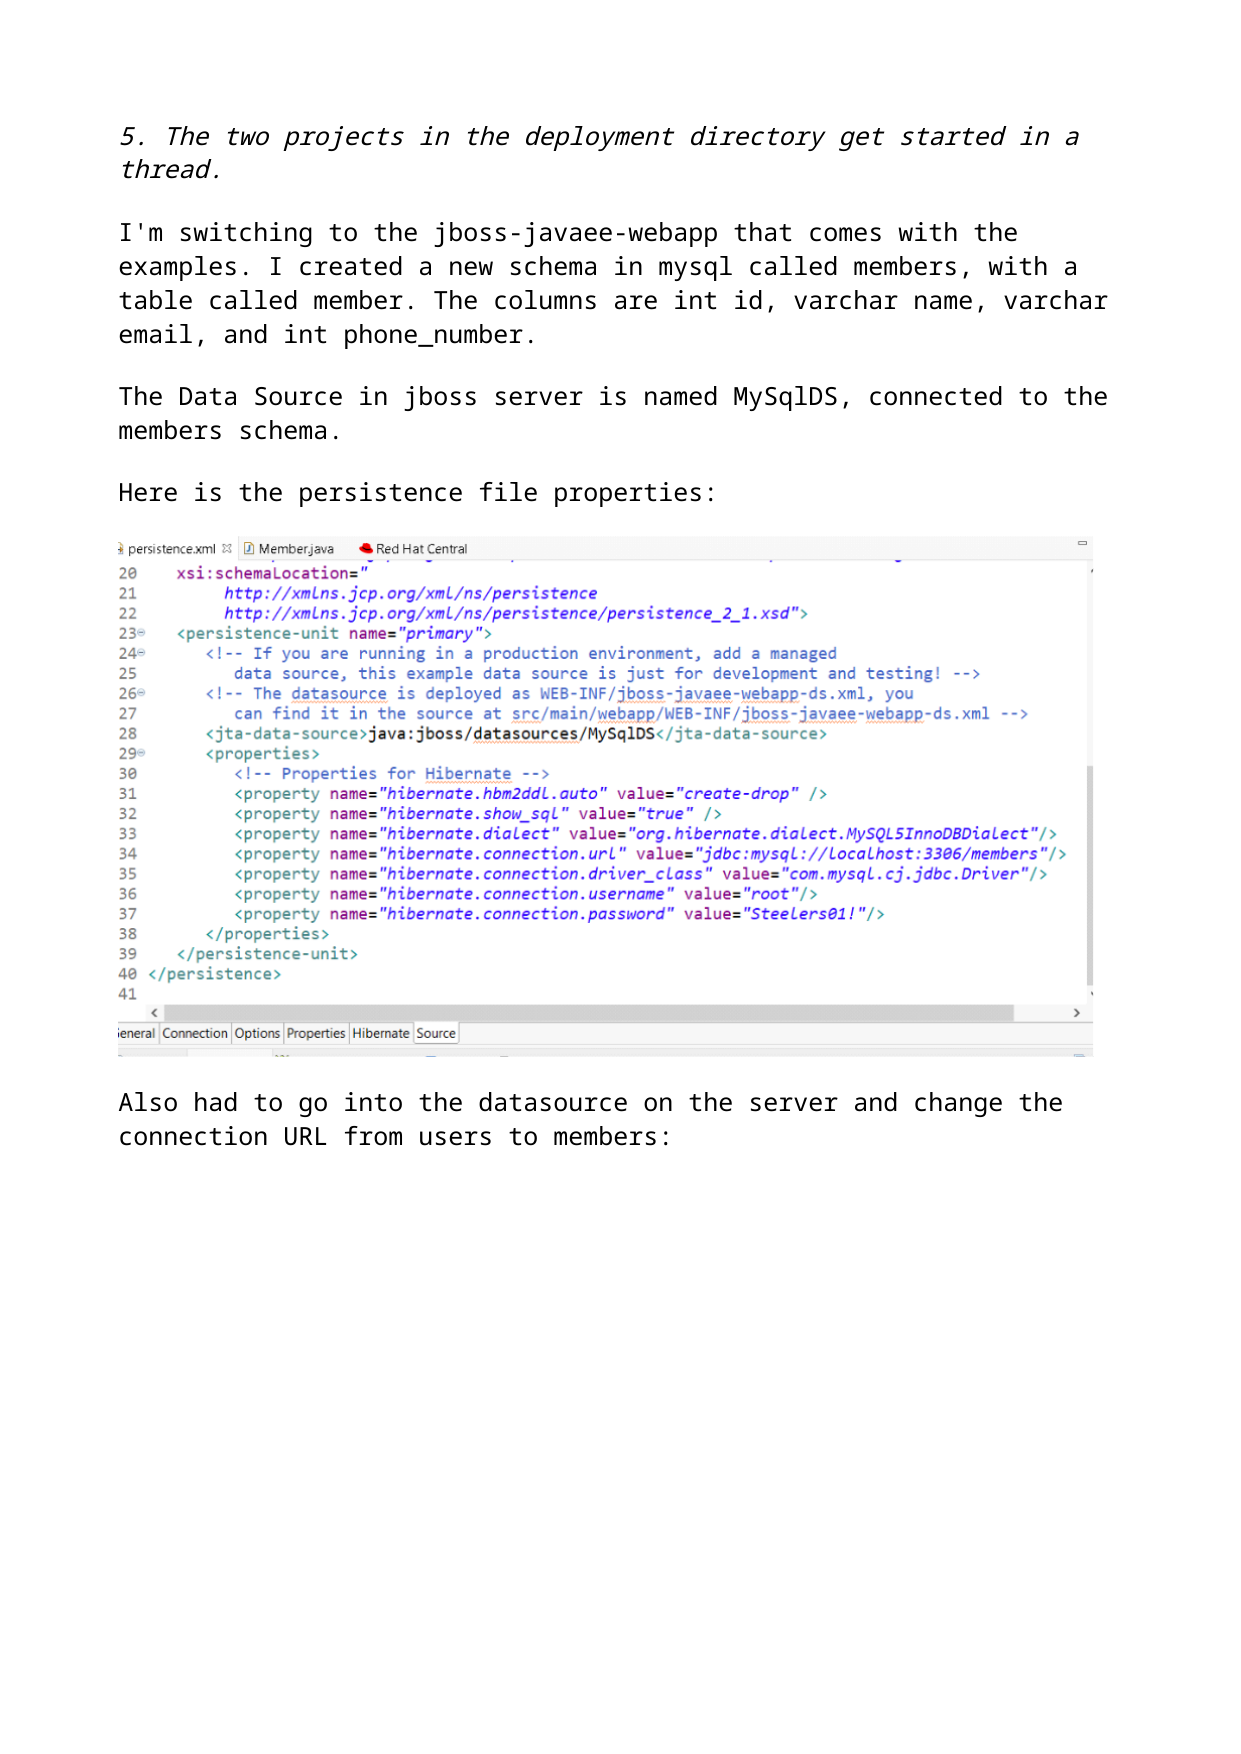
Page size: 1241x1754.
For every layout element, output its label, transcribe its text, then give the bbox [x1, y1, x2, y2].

text I'm switching to the jboss-javaee-webapp that comes with the examples. I created a new schema in mysql called members, with a table called member. The columns are int id, varchar name, varchar email, and int phone_number. [118, 214, 1122, 351]
text Also had to go into the datasource on the server and change the connection URL from users to members: [118, 1085, 1122, 1153]
text Here is the persistence file properties: [118, 475, 1122, 509]
text 5. The two projects in the deployment directory get started in a thread. [118, 118, 1122, 186]
text The Data Source in jboss server is named MySqlDS, connected to the members schema. [118, 378, 1122, 447]
